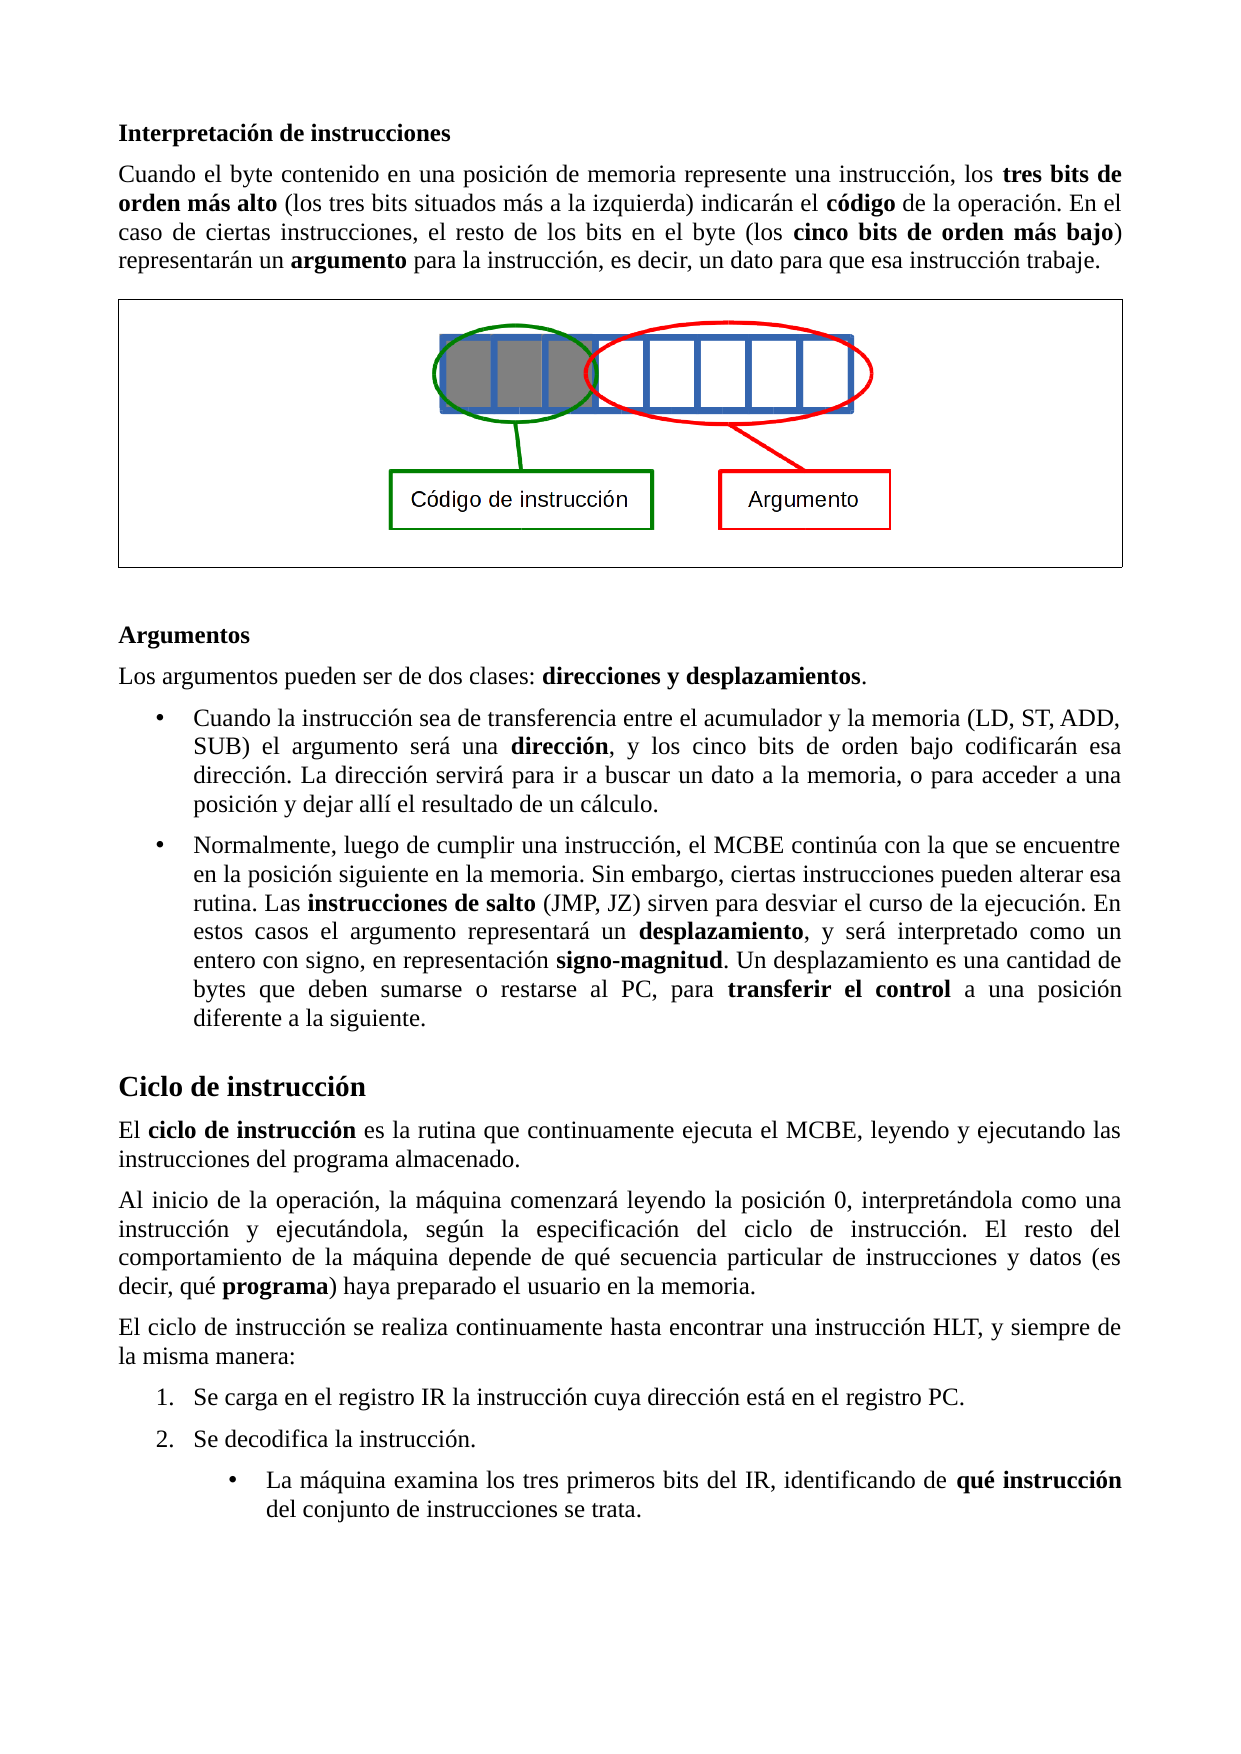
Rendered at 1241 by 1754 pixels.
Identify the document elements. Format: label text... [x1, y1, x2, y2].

picture [386, 318, 891, 530]
text Argumentos [118, 620, 1122, 649]
list La máquina examina los tres primeros bits del IR, identificando de qué instrucción del conjunto de instrucciones se trata. [228, 1465, 1122, 1522]
text Al inicio de la operación, la máquina comenzará leyendo la posición 0, interpretándola como una instrucción y ejecutándola, según la especificación del ciclo de instrucción. El resto del comportamiento de la máquina depende de qué secuencia particular de instrucciones y datos (es decir, qué programa) haya preparado el usuario en la memoria. [118, 1185, 1122, 1300]
text El ciclo de instrucción se realiza continuamente hasta encontrar una instrucción HLT, y siempre de la misma manera: [118, 1312, 1122, 1370]
text Interpretación de instrucciones [118, 118, 1122, 147]
list Se decodifica la instrucción. [156, 1424, 1122, 1452]
list Normalmente, luego de cumplir una instrucción, el MCBE continúa con la que se encuentre en la posición siguiente en la memoria. Sin embargo, ciertas instrucciones pueden alterar esa rutina. Las instrucciones de salto (JMP, JZ) sirven para desviar el curso de la ejecución. En estos casos el argumento representará un desplazamiento, y será interpretado como un entero con signo, en representación signo-magnitud. Un desplazamiento es una cantidad de bytes que deben sumarse o restarse al PC, para transferir el control a una posición diferente a la siguiente. [156, 830, 1122, 1031]
subtitle Ciclo de instrucción [118, 1069, 1122, 1102]
text Cuando el byte contenido en una posición de memoria represente una instrucción, los tres bits de orden más alto (los tres bits situados más a la izquierda) indicarán el código de la operación. En el caso de ciertas instrucciones, el resto de los bits en el byte (los cinco bits de orden más bajo) representarán un argumento para la instrucción, es decir, un dato para que esa instrucción trabaje. [118, 159, 1122, 274]
list Se carga en el registro IR la instrucción cuya dirección está en el registro PC. [156, 1382, 1122, 1411]
list Cuando la instrucción sea de transferencia entre el acumulador y la memoria (LD, ST, ADD, SUB) el argumento será una dirección, y los cinco bits de orden bajo codificarán esa dirección. La dirección servirá para ir a buscar un dato a la memoria, o para acceder a una posición y dejar allí el resultado de un cálculo. [156, 703, 1122, 818]
text El ciclo de instrucción es la rutina que continuamente ejecuta el MCBE, leyendo y ejecutando las instrucciones del programa almacenado. [118, 1115, 1122, 1172]
text Los argumentos pueden ser de dos clases: direcciones y desplazamientos. [118, 661, 1122, 690]
